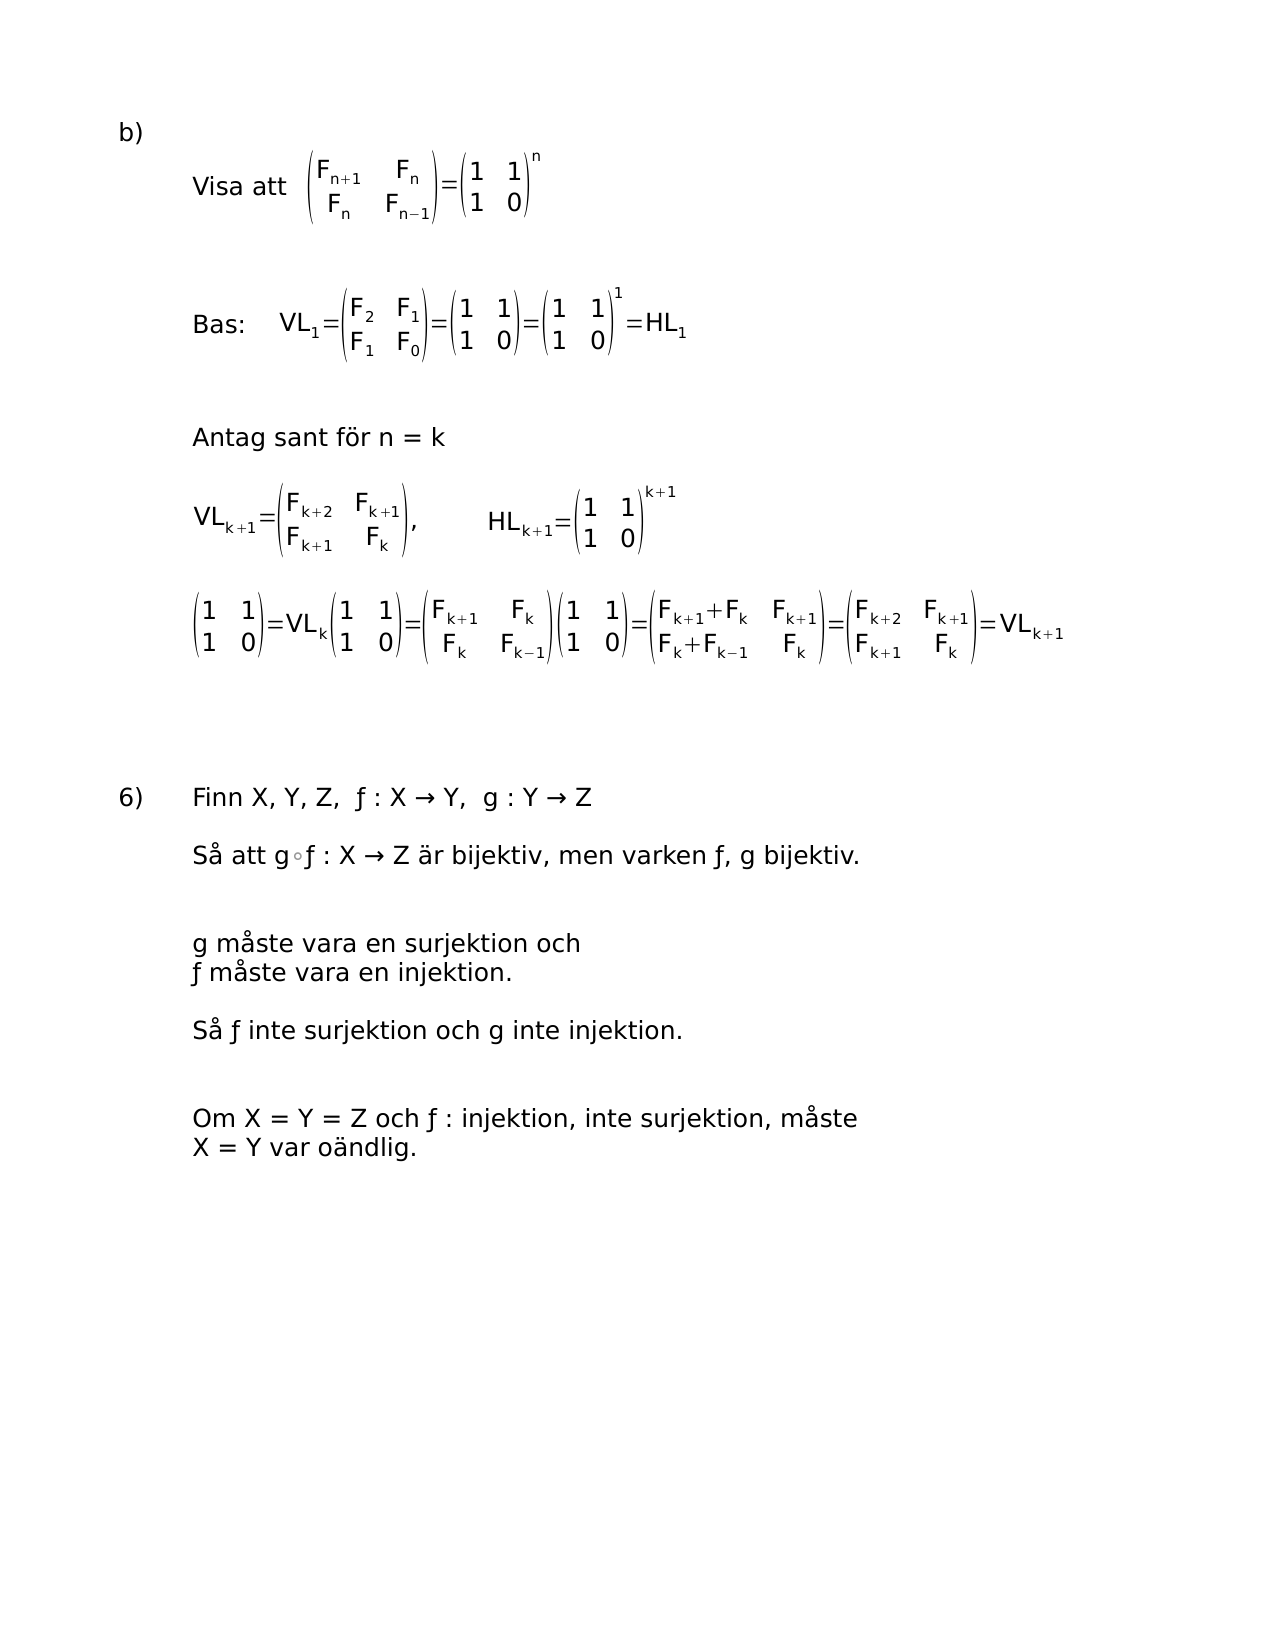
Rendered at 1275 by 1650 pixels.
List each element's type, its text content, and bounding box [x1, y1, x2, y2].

text Bas: [118, 285, 1157, 365]
text Visa att [118, 147, 1157, 227]
text Antag sant för n = k [118, 423, 1157, 452]
text 6) Finn X, Y, Z, ƒ : X → Y, g : Y → Z [118, 783, 1157, 812]
text , [118, 481, 1157, 559]
text g måste vara en surjektion och [118, 929, 1157, 958]
text Så att g∘ƒ : X → Z är bijektiv, men varken ƒ, g bijektiv. [118, 841, 1157, 871]
text ƒ måste vara en injektion. [118, 958, 1157, 987]
text Så ƒ inte surjektion och g inte injektion. [118, 1016, 1157, 1046]
text Om X = Y = Z och ƒ : injektion, inte surjektion, måste [118, 1104, 1157, 1133]
text b) [118, 118, 1157, 147]
text X = Y var oändlig. [118, 1133, 1157, 1162]
